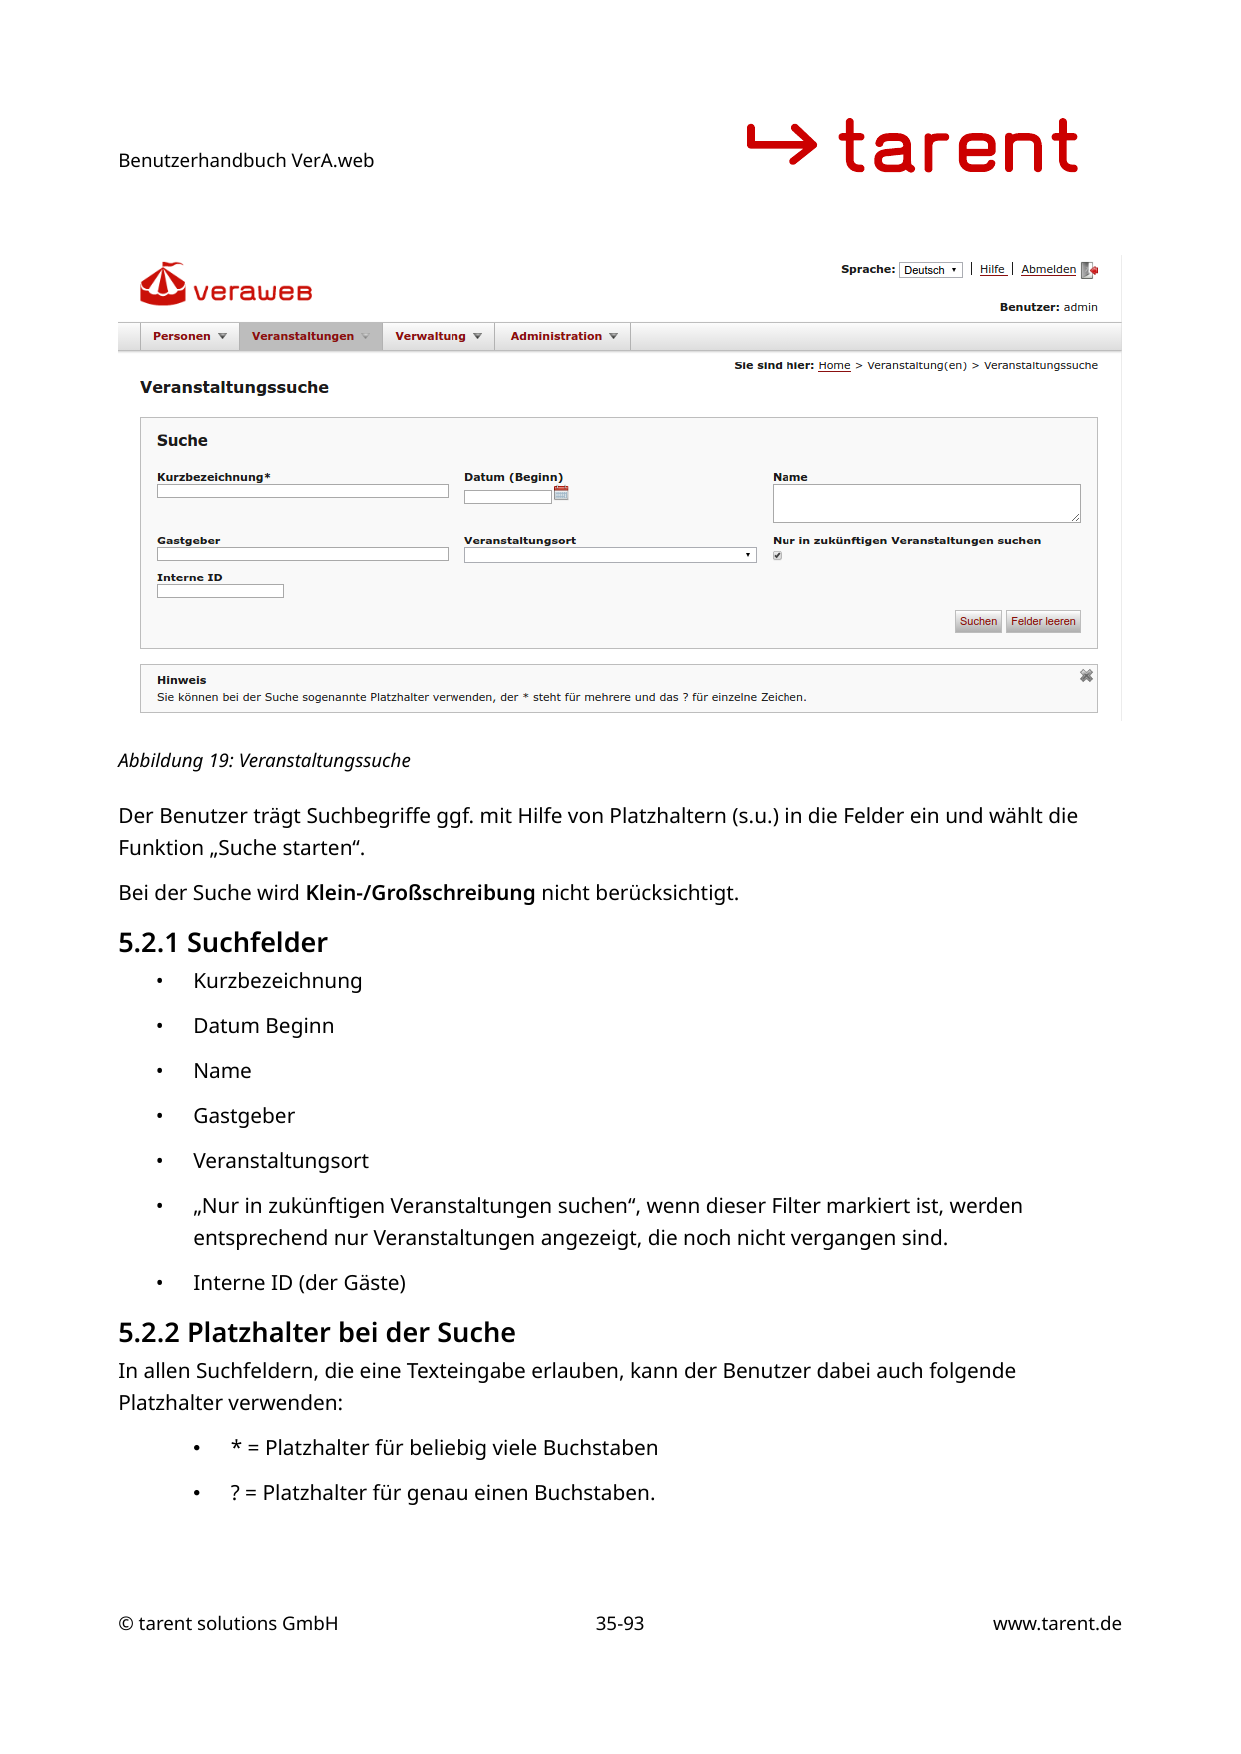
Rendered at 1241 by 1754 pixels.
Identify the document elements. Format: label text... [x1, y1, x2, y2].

list Datum Beginn [156, 1011, 1122, 1039]
subtitle Platzhalter bei der Suche [118, 1313, 1122, 1350]
list Veranstaltungsort [156, 1146, 1122, 1174]
list ? = Platzhalter für genau einen Buchstaben. [193, 1478, 1122, 1507]
text [118, 232, 1122, 255]
list Name [156, 1056, 1122, 1084]
text Bei der Suche wird Klein-/Großschreibung nicht berücksichtigt. [118, 878, 1122, 907]
text Abbildung 19: Veranstaltungssuche [118, 721, 1122, 773]
list Gastgeber [156, 1101, 1122, 1129]
list Kurzbezeichnung [156, 966, 1122, 994]
list Interne ID (der Gäste) [156, 1268, 1122, 1297]
picture [118, 255, 1122, 721]
list „Nur in zukünftigen Veranstaltungen suchen“, wenn dieser Filter markiert ist, werden entsprechend nur Veranstaltungen angezeigt, die noch nicht vergangen sind. [156, 1191, 1122, 1252]
text Der Benutzer trägt Suchbegriffe ggf. mit Hilfe von Platzhaltern (s.u.) in die Felder ein und wählt die Funktion „Suche starten“. [118, 773, 1122, 862]
text In allen Suchfeldern, die eine Texteingabe erlauben, kann der Benutzer dabei auch folgende Platzhalter verwenden: [118, 1356, 1122, 1417]
subtitle Suchfelder [118, 923, 1122, 960]
list * = Platzhalter für beliebig viele Buchstaben [193, 1433, 1122, 1462]
